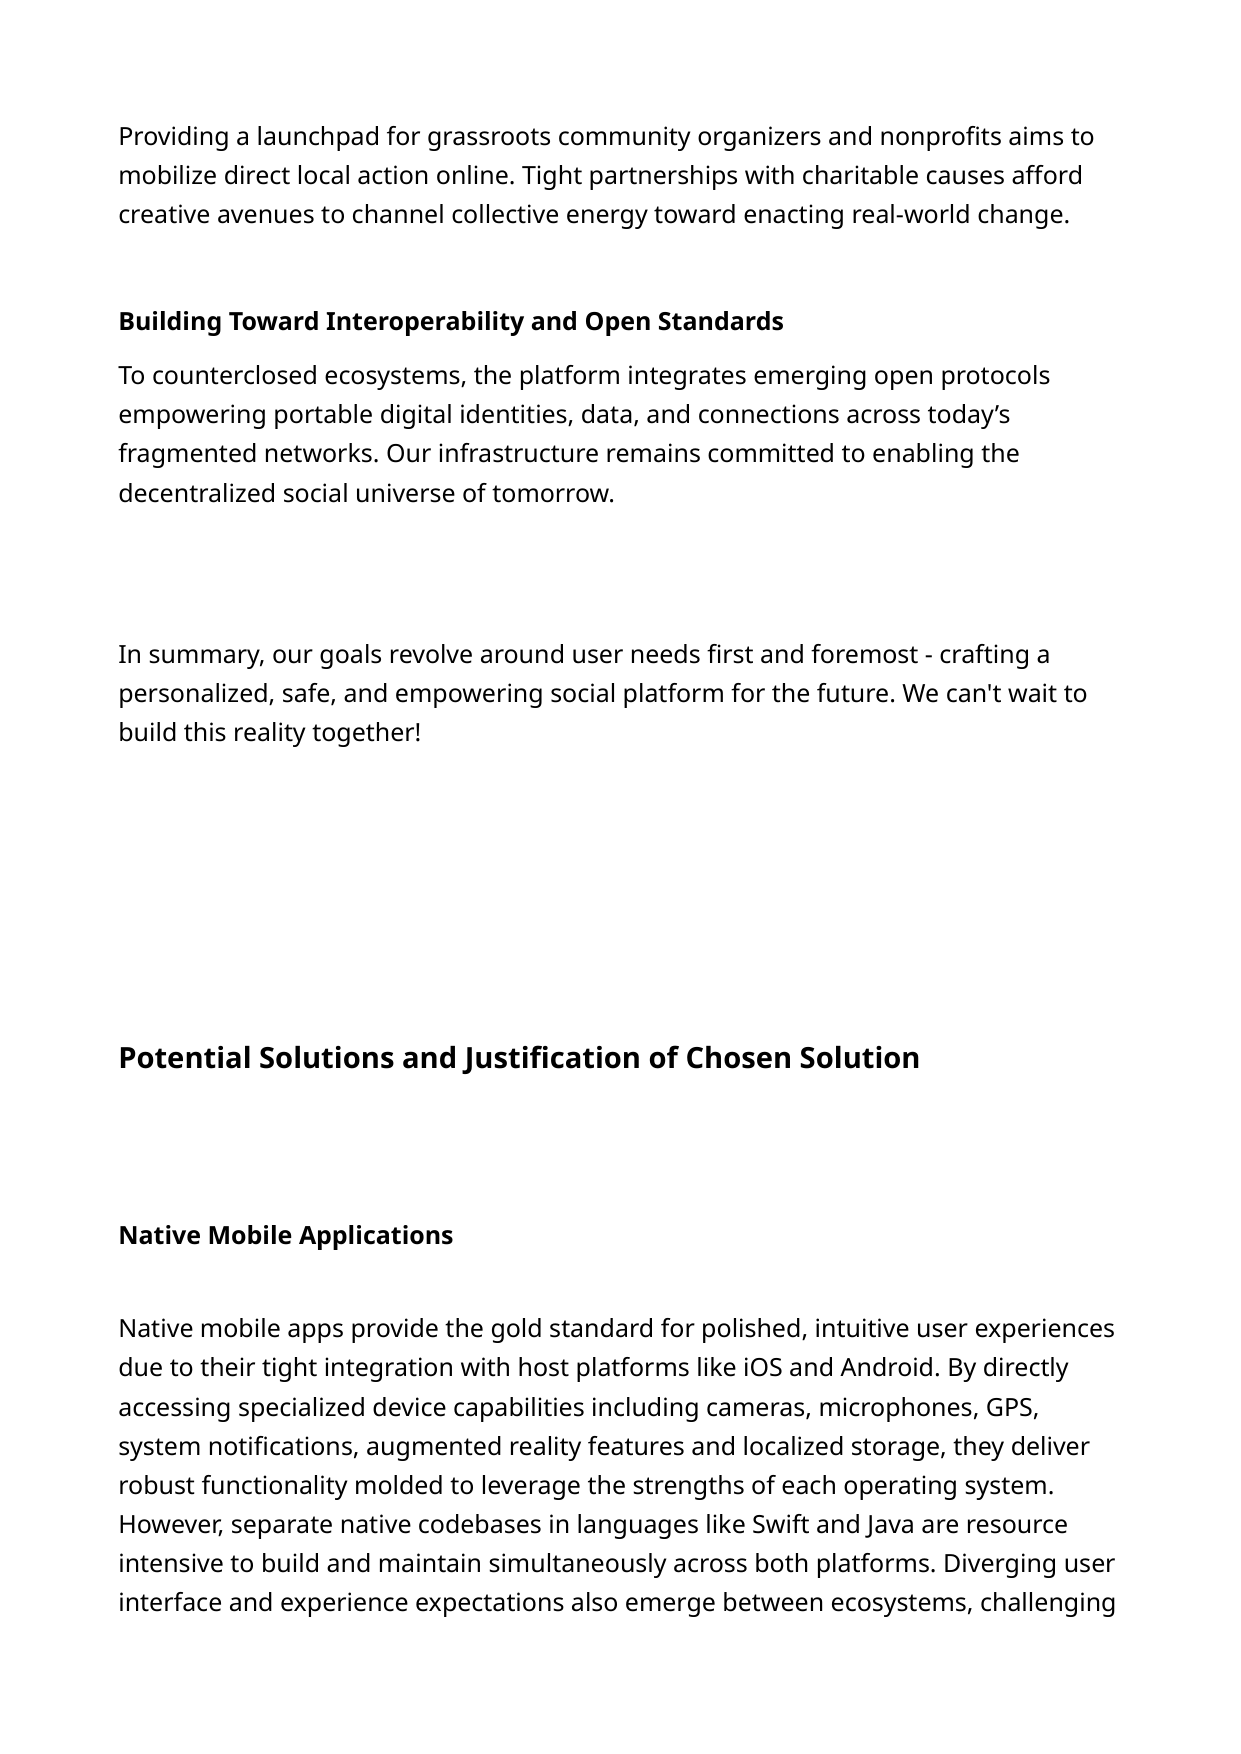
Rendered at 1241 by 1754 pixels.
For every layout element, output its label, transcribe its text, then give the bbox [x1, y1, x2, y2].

text Providing a launchpad for grassroots community organizers and nonprofits aims to mobilize direct local action online. Tight partnerships with charitable causes afford creative avenues to channel collective energy toward enacting real-world change. [118, 118, 1122, 231]
text Potential Solutions and Justification of Chosen Solution [118, 1037, 1122, 1077]
text Native mobile apps provide the gold standard for polished, intuitive user experiences due to their tight integration with host platforms like iOS and Android. By directly accessing specialized device capabilities including cameras, microphones, GPS, system notifications, augmented reality features and localized storage, they deliver robust functionality molded to leverage the strengths of each operating system. However, separate native codebases in languages like Swift and Java are resource intensive to build and maintain simultaneously across both platforms. Diverging user interface and experience expectations also emerge between ecosystems, challenging [118, 1272, 1122, 1619]
text Native Mobile Applications [118, 1218, 1122, 1252]
text Building Toward Interoperability and Open Standards [118, 304, 1122, 338]
text To counterclosed ecosystems, the platform integrates emerging open protocols empowering portable digital identities, data, and connections across today’s fragmented networks. Our infrastructure remains committed to enabling the decentralized social universe of tomorrow. [118, 358, 1122, 509]
text In summary, our goals revolve around user needs first and foremost - crafting a personalized, safe, and empowering social platform for the future. We can't wait to build this reality together! [118, 636, 1122, 749]
